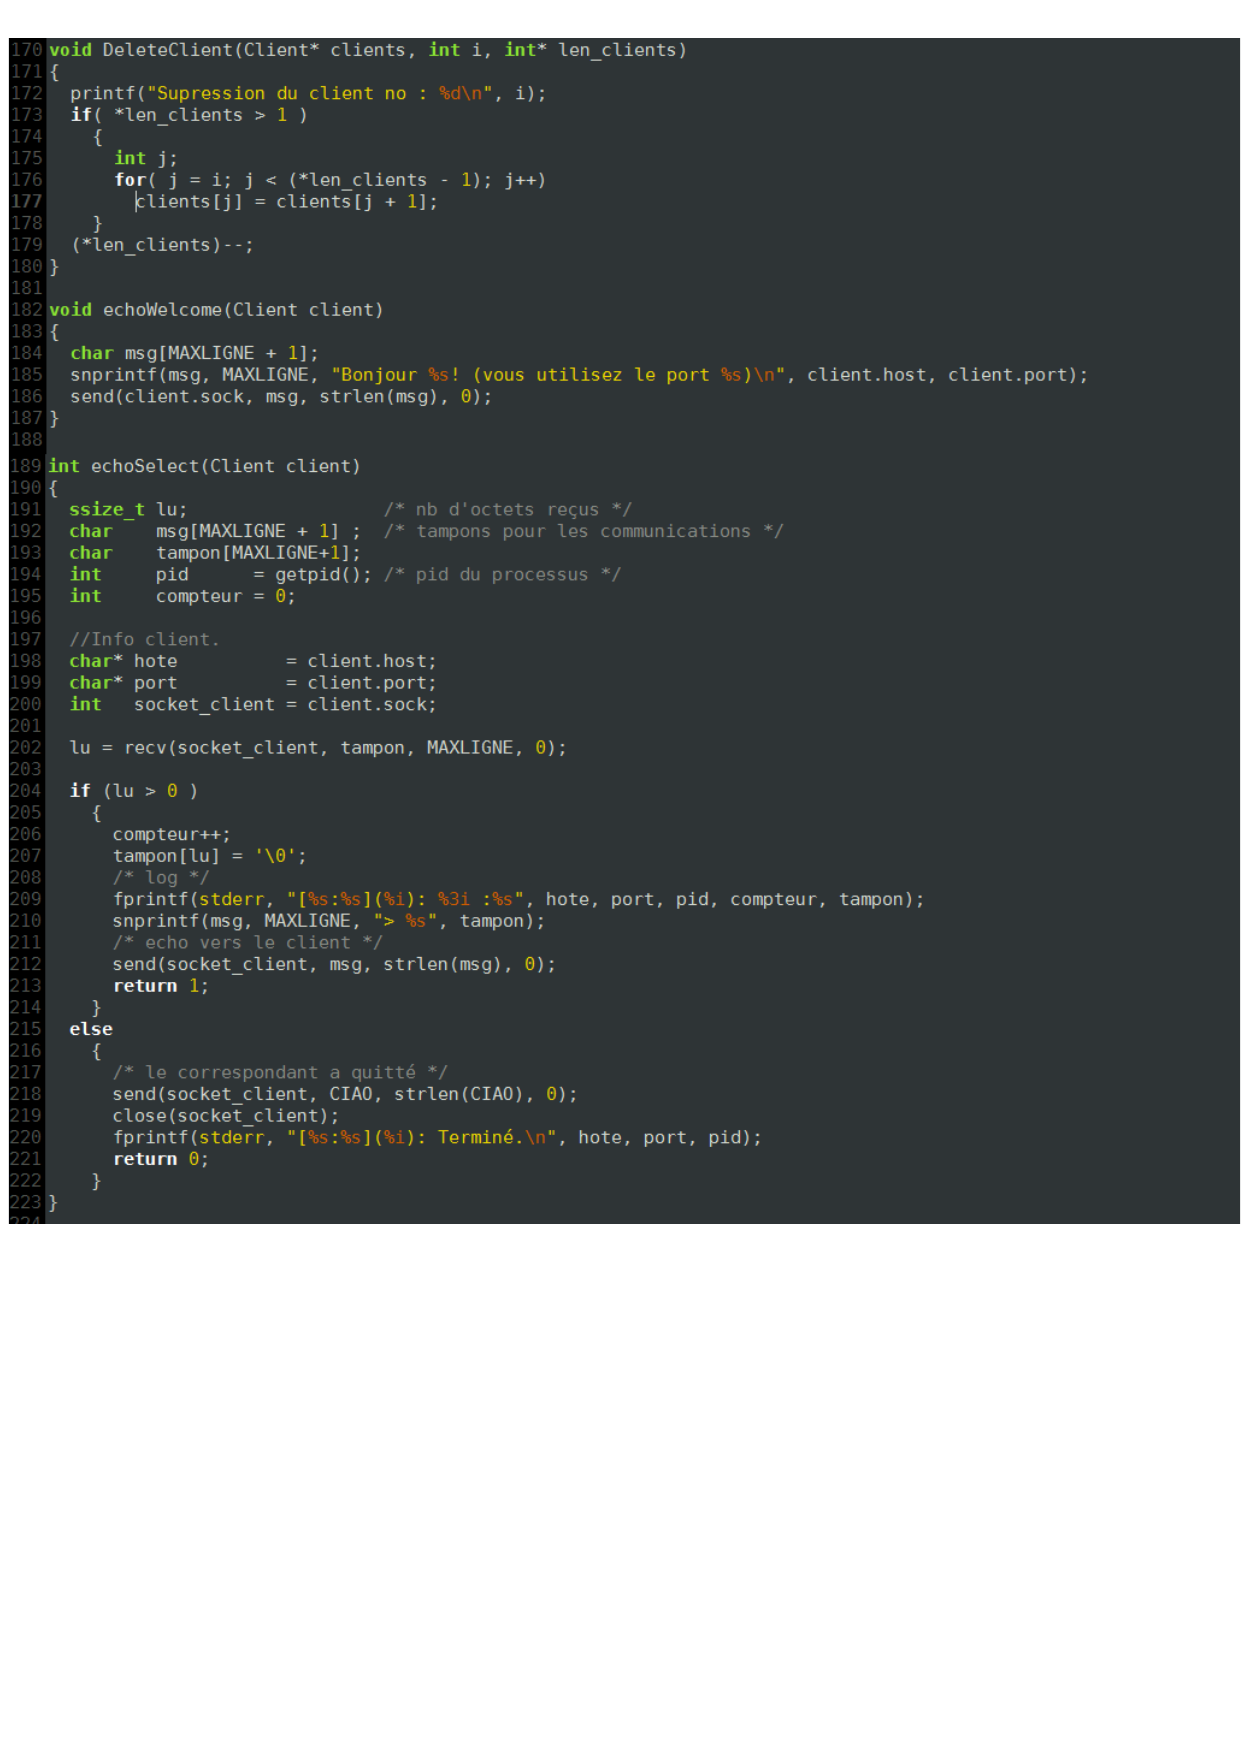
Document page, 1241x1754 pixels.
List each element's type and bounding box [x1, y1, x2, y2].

picture [8, 38, 1241, 1224]
